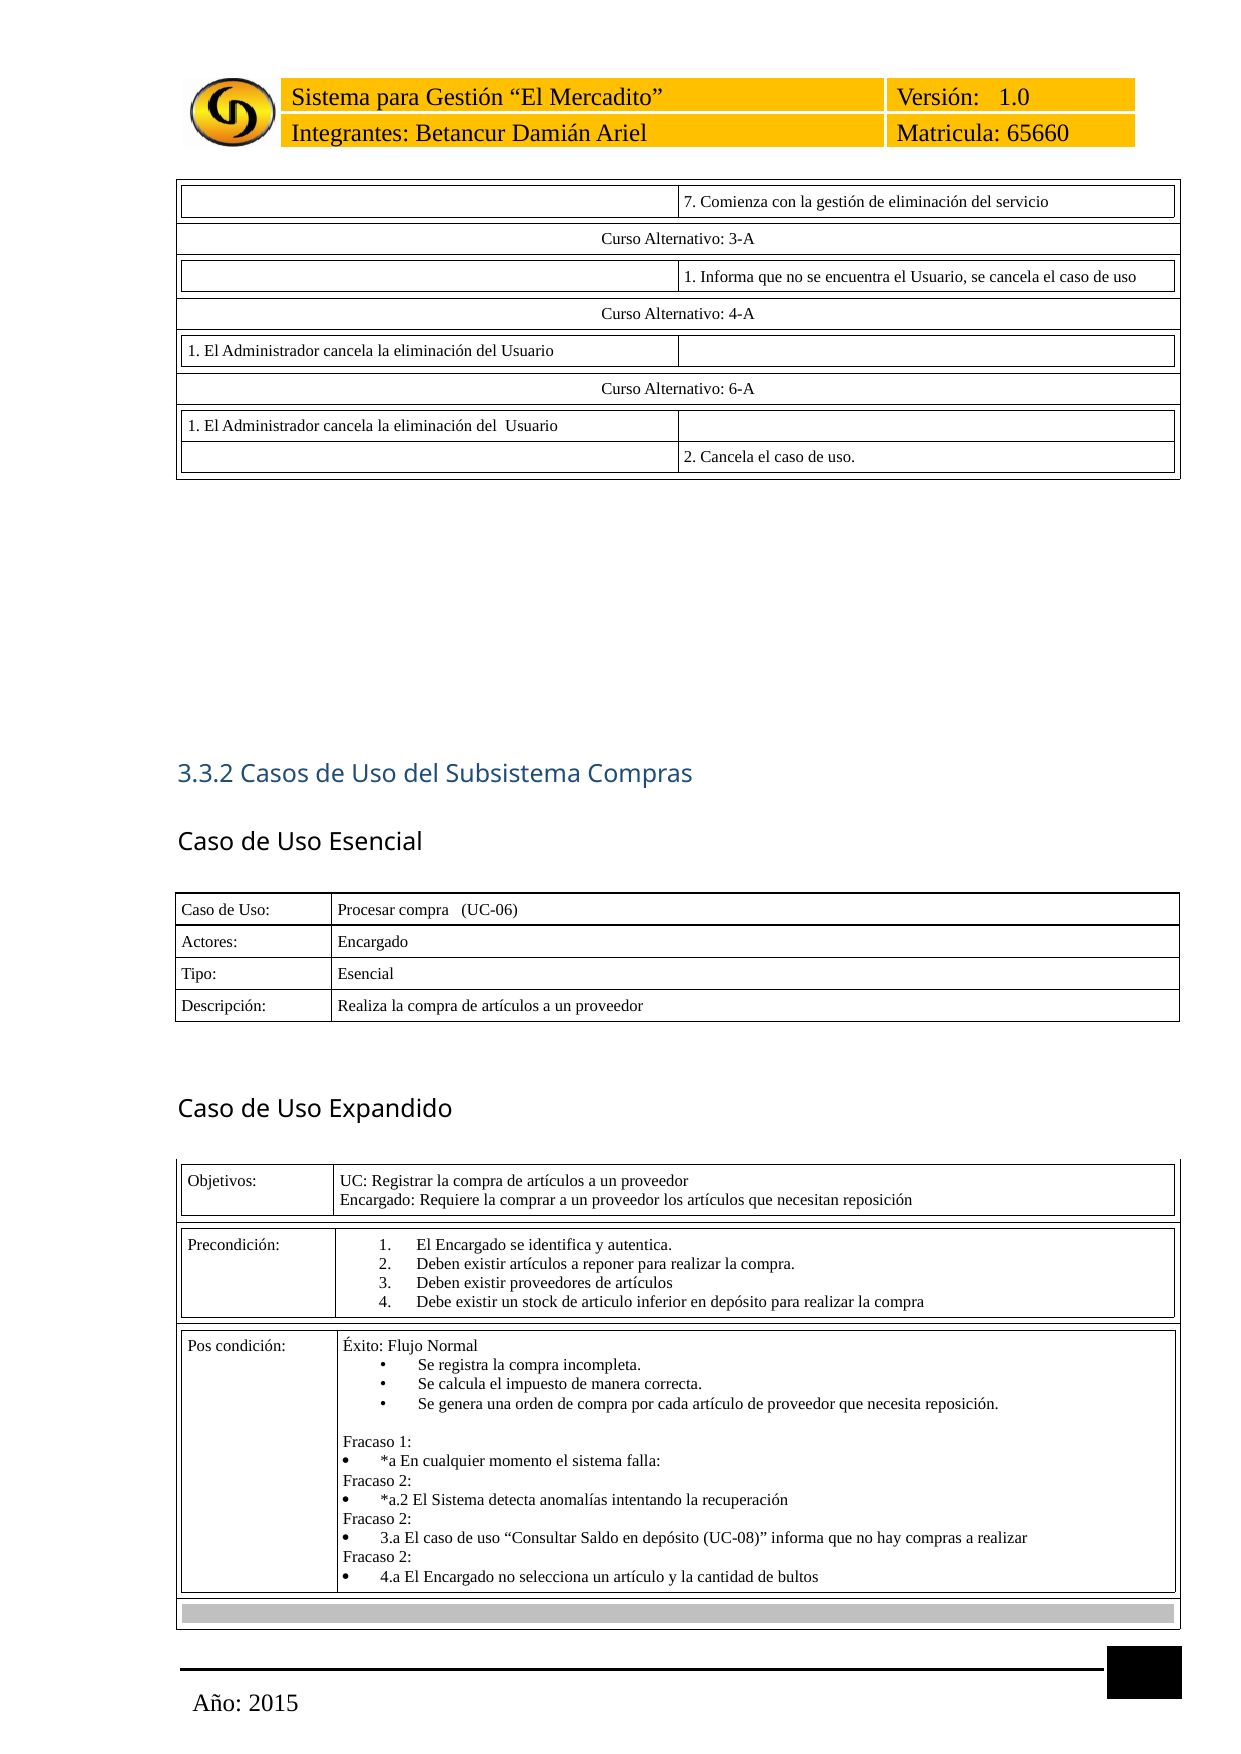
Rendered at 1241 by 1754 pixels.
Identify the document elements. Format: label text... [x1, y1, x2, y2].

table_header [182, 261, 678, 291]
table_header [679, 411, 1174, 441]
table_cell 7. Comienza con la gestión de eliminación del servicio [679, 186, 1174, 216]
table_cell Tipo: [176, 958, 331, 988]
table_header Objetivos: [182, 1165, 333, 1215]
table_header Precondición: [182, 1229, 335, 1317]
table_cell [177, 255, 1180, 298]
table_cell Actores: [176, 926, 331, 956]
table_cell Descripción: [176, 990, 331, 1021]
table_cell Esencial [332, 958, 1179, 988]
table_header Éxito: Flujo Normal Se registra la compra incompleta. Se calcula el impuesto de manera correcta. Se genera una orden de compra por cada artículo de proveedor que necesita reposición. Fracaso 1: *a En cualquier momento el sistema falla: Fracaso 2: *a.2 El Sistema detecta anomalías intentando la recuperación Fracaso 2: 3.a El caso de uso “Consultar Saldo en depósito (UC-08)” informa que no hay compras a realizar Fracaso 2: 4.a El Encargado no selecciona un artículo y la cantidad de bultos [338, 1331, 1175, 1591]
text Caso de Uso Expandido [177, 1090, 1152, 1124]
table_header [679, 336, 1174, 366]
table_cell [177, 180, 1180, 223]
subtitle 3.3.2 Casos de Uso del Subsistema Compras [177, 756, 1152, 790]
table_cell [182, 442, 678, 472]
table_cell Encargado [332, 926, 1179, 956]
table_header 1. Informa que no se encuentra el Usuario, se cancela el caso de uso [679, 261, 1174, 291]
table_cell Realiza la compra de artículos a un proveedor [332, 990, 1179, 1021]
table_cell 2. Cancela el caso de uso. [679, 442, 1174, 472]
table_cell Curso Alternativo: 4-A [177, 299, 1180, 329]
table_cell Curso Alternativo: 3-A [177, 224, 1180, 254]
table_header UC: Registrar la compra de artículos a un proveedor Encargado: Requiere la comprar a un proveedor los artículos que necesitan reposición [334, 1165, 1174, 1215]
table_cell [177, 405, 1180, 478]
table_header 1. El Administrador cancela la eliminación del Usuario [182, 336, 678, 366]
table_cell Curso Alternativo: 6-A [177, 374, 1180, 404]
table_header Caso de Uso: [176, 894, 331, 924]
table_header 1. El Administrador cancela la eliminación del Usuario [182, 411, 678, 441]
table_cell [177, 1223, 1180, 1323]
table_cell [177, 1599, 1180, 1629]
table_header Pos condición: [182, 1331, 337, 1591]
text Caso de Uso Esencial [177, 824, 1152, 858]
table_cell [177, 1324, 1180, 1598]
table_cell [177, 330, 1180, 372]
table_cell [182, 186, 678, 216]
table_header [177, 1159, 1180, 1222]
table_header El Encargado se identifica y autentica. Deben existir artículos a reponer para realizar la compra. Deben existir proveedores de artículos Debe existir un stock de articulo inferior en depósito para realizar la compra [336, 1229, 1174, 1317]
table_header Procesar compra (UC-06) [332, 894, 1179, 924]
